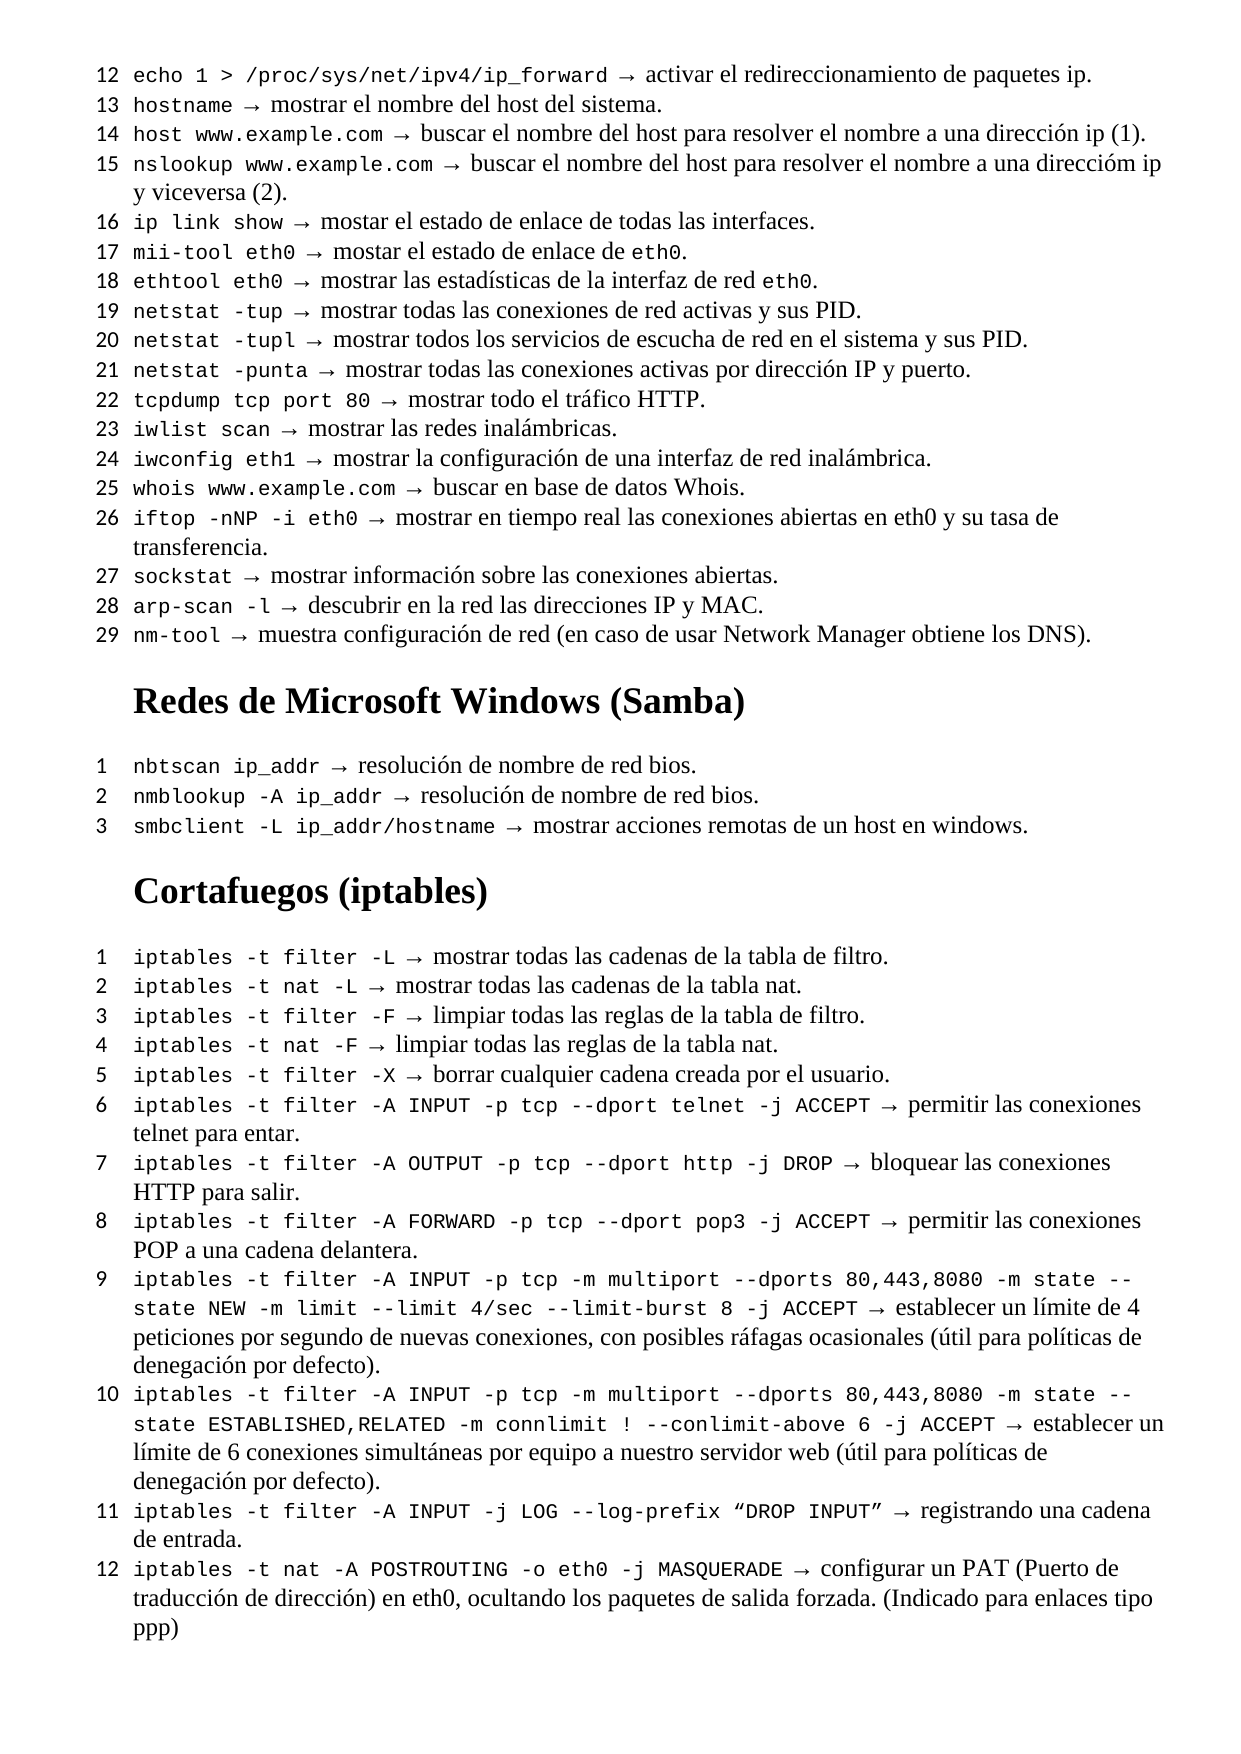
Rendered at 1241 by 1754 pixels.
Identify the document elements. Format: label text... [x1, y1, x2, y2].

list nslookup www.example.com → buscar el nombre del host para resolver el nombre a una direccióm ip y viceversa (2). [95, 148, 1167, 206]
list iptables -t filter -A OUTPUT -p tcp --dport http -j DROP → bloquear las conexiones HTTP para salir. [95, 1147, 1167, 1205]
list netstat -tupl → mostrar todos los servicios de escucha de red en el sistema y sus PID. [95, 324, 1167, 354]
list iptables -t filter -A INPUT -j LOG --log-prefix “DROP INPUT” → registrando una cadena de entrada. [95, 1495, 1167, 1553]
list netstat -tup → mostrar todas las conexiones de red activas y sus PID. [95, 295, 1167, 324]
list iptables -t nat -L → mostrar todas las cadenas de la tabla nat. [95, 970, 1167, 1000]
list ip link show → mostar el estado de enlace de todas las interfaces. [95, 206, 1167, 236]
subtitle Cortafuegos (iptables) [133, 868, 1167, 912]
list echo 1 > /proc/sys/net/ipv4/ip_forward → activar el redireccionamiento de paquetes ip. [95, 59, 1167, 89]
list nbtscan ip_addr → resolución de nombre de red bios. [95, 751, 1167, 780]
list whois www.example.com → buscar en base de datos Whois. [95, 472, 1167, 502]
list iftop -nNP -i eth0 → mostrar en tiempo real las conexiones abiertas en eth0 y su tasa de transferencia. [95, 502, 1167, 560]
list nm-tool → muestra configuración de red (en caso de usar Network Manager obtiene los DNS). [95, 619, 1167, 649]
list iptables -t filter -X → borrar cualquier cadena creada por el usuario. [95, 1059, 1167, 1089]
list iwconfig eth1 → mostrar la configuración de una interfaz de red inalámbrica. [95, 443, 1167, 472]
list smbclient -L ip_addr/hostname → mostrar acciones remotas de un host en windows. [95, 810, 1167, 839]
list hostname → mostrar el nombre del host del sistema. [95, 89, 1167, 118]
list iptables -t filter -A INPUT -p tcp -m multiport --dports 80,443,8080 -m state --state ESTABLISHED,RELATED -m connlimit ! --conlimit-above 6 -j ACCEPT → establecer un límite de 6 conexiones simultáneas por equipo a nuestro servidor web (útil para políticas de denegación por defecto). [95, 1379, 1167, 1495]
list nmblookup -A ip_addr → resolución de nombre de red bios. [95, 780, 1167, 810]
list iptables -t filter -A INPUT -p tcp --dport telnet -j ACCEPT → permitir las conexiones telnet para entar. [95, 1089, 1167, 1147]
list arp-scan -l → descubrir en la red las direcciones IP y MAC. [95, 590, 1167, 619]
list tcpdump tcp port 80 → mostrar todo el tráfico HTTP. [95, 384, 1167, 413]
list sockstat → mostrar información sobre las conexiones abiertas. [95, 560, 1167, 590]
list iptables -t filter -F → limpiar todas las reglas de la tabla de filtro. [95, 1000, 1167, 1029]
list iptables -t filter -A INPUT -p tcp -m multiport --dports 80,443,8080 -m state --state NEW -m limit --limit 4/sec --limit-burst 8 -j ACCEPT → establecer un límite de 4 peticiones por segundo de nuevas conexiones, con posibles ráfagas ocasionales (útil para políticas de denegación por defecto). [95, 1264, 1167, 1379]
list iptables -t filter -A FORWARD -p tcp --dport pop3 -j ACCEPT → permitir las conexiones POP a una cadena delantera. [95, 1205, 1167, 1264]
list iptables -t nat -A POSTROUTING -o eth0 -j MASQUERADE → configurar un PAT (Puerto de traducción de dirección) en eth0, ocultando los paquetes de salida forzada. (Indicado para enlaces tipo ppp) [95, 1553, 1167, 1640]
list iwlist scan → mostrar las redes inalámbricas. [95, 413, 1167, 443]
list host www.example.com → buscar el nombre del host para resolver el nombre a una dirección ip (1). [95, 118, 1167, 148]
list iptables -t nat -F → limpiar todas las reglas de la tabla nat. [95, 1029, 1167, 1059]
subtitle Redes de Microsoft Windows (Samba) [133, 678, 1167, 721]
list mii-tool eth0 → mostar el estado de enlace de eth0. [95, 236, 1167, 265]
list ethtool eth0 → mostrar las estadísticas de la interfaz de red eth0. [95, 265, 1167, 295]
list netstat -punta → mostrar todas las conexiones activas por dirección IP y puerto. [95, 354, 1167, 384]
list iptables -t filter -L → mostrar todas las cadenas de la tabla de filtro. [95, 941, 1167, 970]
